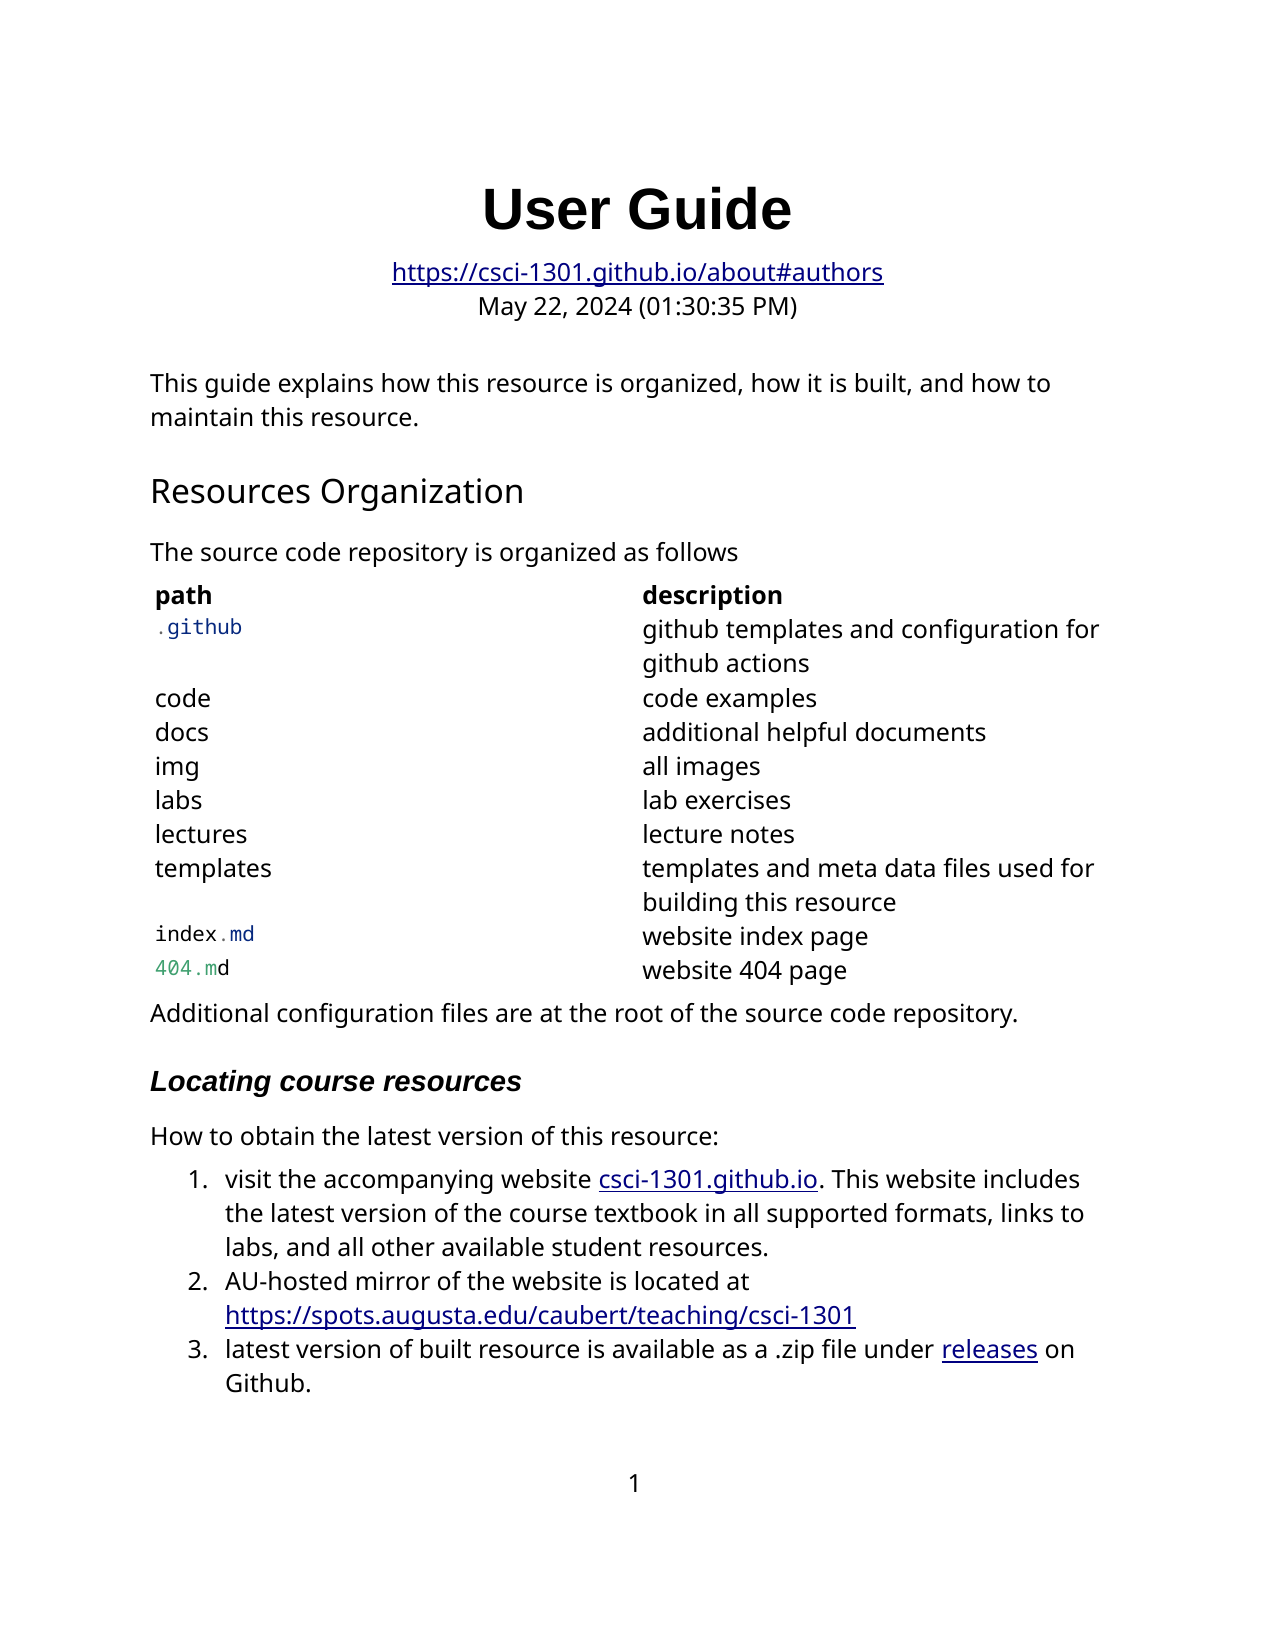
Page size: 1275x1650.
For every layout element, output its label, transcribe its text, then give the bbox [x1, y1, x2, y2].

table_cell lab exercises [638, 783, 1125, 816]
text https://csci-1301.github.io/about#authors [150, 254, 1125, 289]
table_header path [150, 578, 637, 612]
table_cell templates and meta data files used for building this resource [638, 851, 1125, 919]
subtitle Locating course resources [150, 1064, 1125, 1097]
list AU-hosted mirror of the website is located at https://spots.augusta.edu/caubert/teaching/csci-1301 [187, 1264, 1125, 1332]
text The source code repository is organized as follows [150, 535, 1125, 569]
table_cell additional helpful documents [638, 714, 1125, 748]
table_cell website index page [638, 919, 1125, 953]
table_cell templates [150, 851, 637, 919]
subtitle Resources Organization [150, 468, 1125, 513]
table_cell website 404 page [638, 953, 1125, 987]
table_cell img [150, 748, 637, 782]
table_cell lectures [150, 816, 637, 851]
text May 22, 2024 (01:30:35 PM) [150, 289, 1125, 323]
text This guide explains how this resource is organized, how it is built, and how to maintain this resource. [150, 366, 1125, 434]
list visit the accompanying website csci-1301.github.io. This website includes the latest version of the course textbook in all supported formats, links to labs, and all other available student resources. [187, 1162, 1125, 1264]
table_cell github templates and configuration for github actions [638, 612, 1125, 680]
table_cell all images [638, 748, 1125, 782]
table_cell labs [150, 783, 637, 816]
list latest version of built resource is available as a .zip file under releases on Github. [187, 1332, 1125, 1400]
text Additional configuration files are at the root of the source code repository. [150, 996, 1125, 1030]
table_cell code examples [638, 680, 1125, 714]
title User Guide [150, 175, 1125, 242]
table_cell code [150, 680, 637, 714]
table_cell index.md [150, 919, 637, 953]
table_cell 404.md [150, 953, 637, 987]
table_cell .github [150, 612, 637, 680]
table_header description [638, 578, 1125, 612]
text How to obtain the latest version of this resource: [150, 1119, 1125, 1153]
table_cell lecture notes [638, 816, 1125, 851]
table_cell docs [150, 714, 637, 748]
